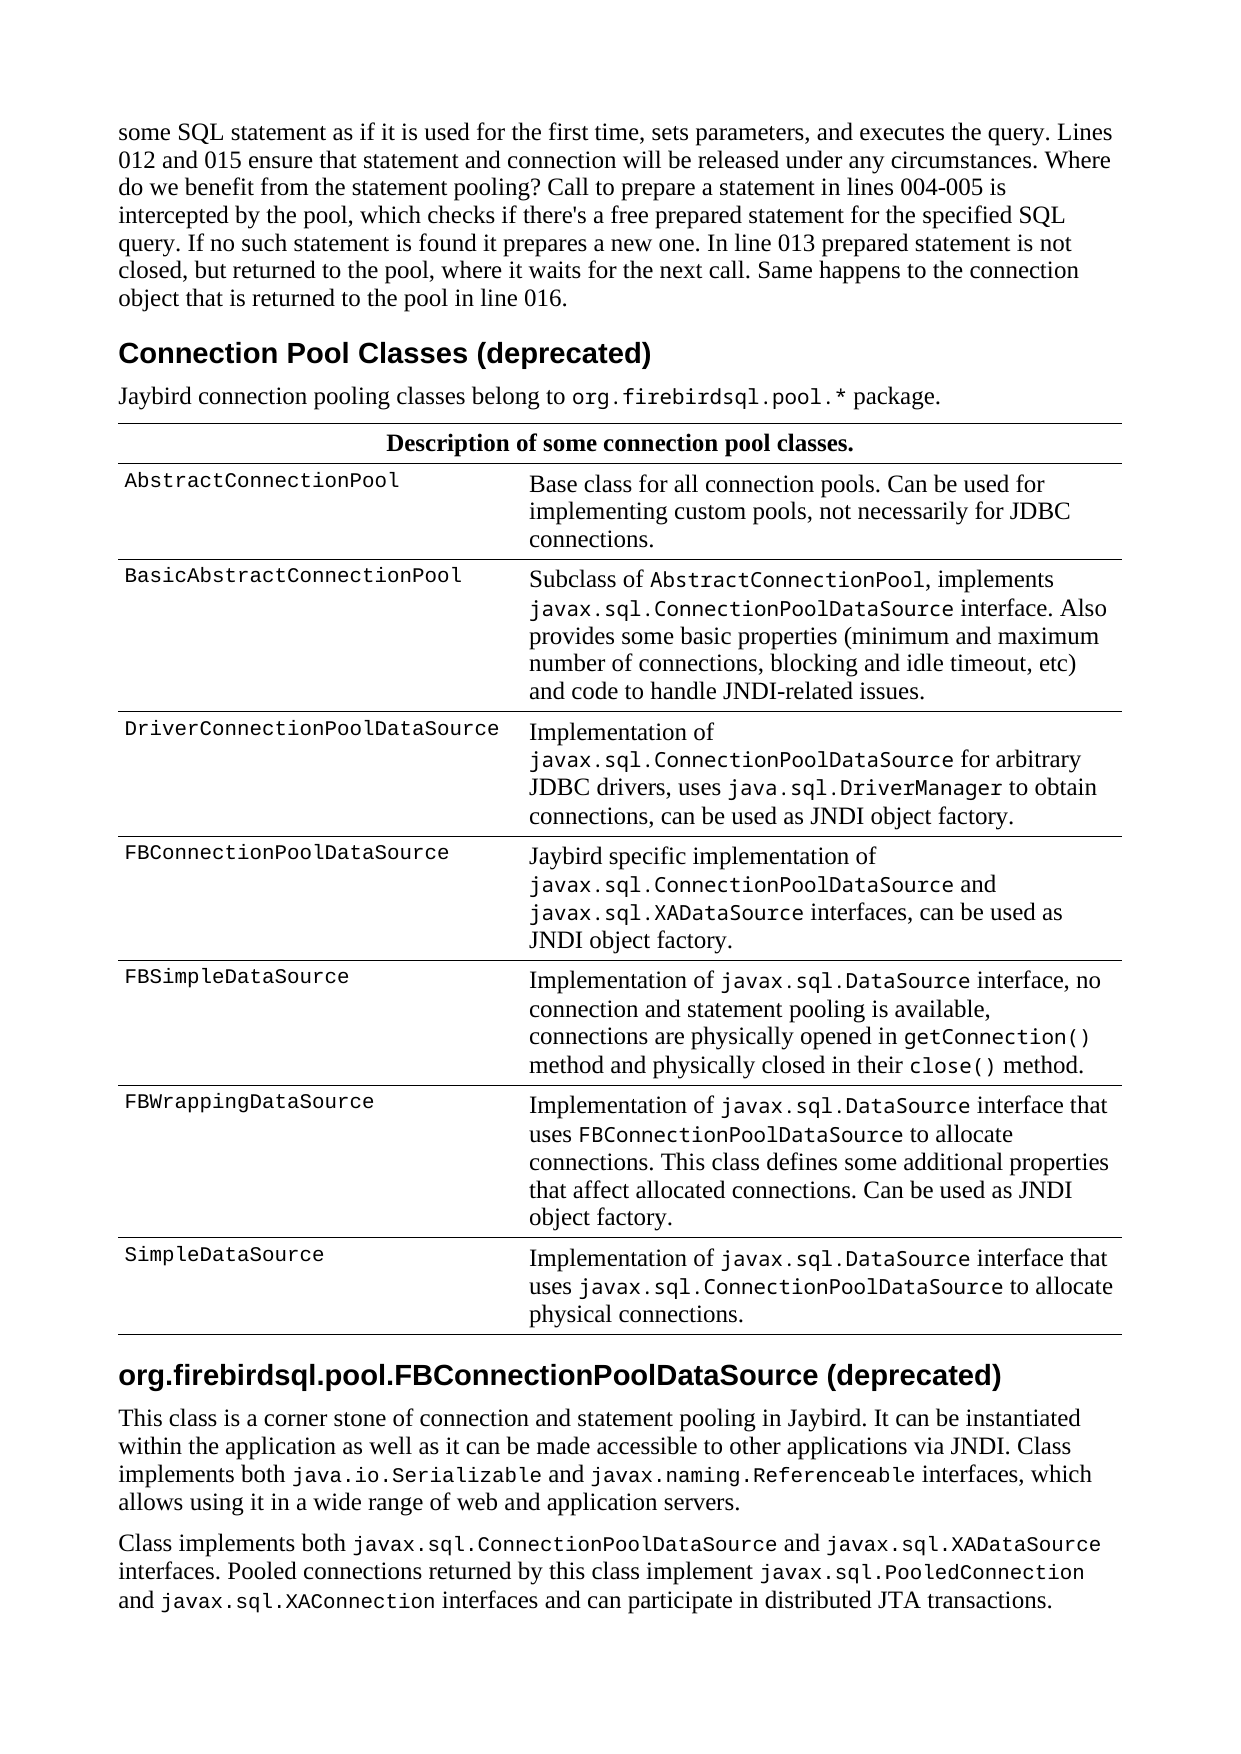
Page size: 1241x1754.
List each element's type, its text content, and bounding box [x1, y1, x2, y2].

table_header Description of some connection pool classes. [118, 424, 1122, 463]
text Jaybird connection pooling classes belong to org.firebirdsql.pool.* package. [118, 382, 1122, 411]
table_cell DriverConnectionPoolDataSource [118, 712, 523, 836]
table_cell SimpleDataSource [118, 1238, 523, 1334]
table_cell AbstractConnectionPool [118, 464, 523, 559]
table_cell BasicAbstractConnectionPool [118, 560, 523, 711]
table_cell Implementation of javax.sql.ConnectionPoolDataSource for arbitrary JDBC drivers, uses java.sql.DriverManager to obtain connections, can be used as JNDI object factory. [523, 712, 1122, 836]
text Class implements both javax.sql.ConnectionPoolDataSource and javax.sql.XADataSource interfaces. Pooled connections returned by this class implement javax.sql.PooledConnection and javax.sql.XAConnection interfaces and can participate in distributed JTA transactions. [118, 1529, 1122, 1614]
table_cell Subclass of AbstractConnectionPool, implements javax.sql.ConnectionPoolDataSource interface. Also provides some basic properties (minimum and maximum number of connections, blocking and idle timeout, etc) and code to handle JNDI-related issues. [523, 560, 1122, 711]
table_cell Base class for all connection pools. Can be used for implementing custom pools, not necessarily for JDBC connections. [523, 464, 1122, 559]
table_cell Implementation of javax.sql.DataSource interface that uses FBConnectionPoolDataSource to allocate connections. This class defines some additional properties that affect allocated connections. Can be used as JNDI object factory. [523, 1086, 1122, 1237]
table_cell FBWrappingDataSource [118, 1086, 523, 1237]
table_cell FBConnectionPoolDataSource [118, 837, 523, 960]
subtitle Connection Pool Classes (deprecated) [118, 337, 1122, 370]
text This class is a corner stone of connection and statement pooling in Jaybird. It can be instantiated within the application as well as it can be made accessible to other applications via JNDI. Class implements both java.io.Serializable and javax.naming.Referenceable interfaces, which allows using it in a wide range of web and application servers. [118, 1404, 1122, 1516]
table_cell FBSimpleDataSource [118, 961, 523, 1085]
subtitle org.firebirdsql.pool.FBConnectionPoolDataSource (deprecated) [118, 1359, 1122, 1392]
table_cell Jaybird specific implementation of javax.sql.ConnectionPoolDataSource and javax.sql.XADataSource interfaces, can be used as JNDI object factory. [523, 837, 1122, 960]
text some SQL statement as if it is used for the first time, sets parameters, and executes the query. Lines 012 and 015 ensure that statement and connection will be released under any circumstances. Where do we benefit from the statement pooling? Call to prepare a statement in lines 004-005 is intercepted by the pool, which checks if there's a free prepared statement for the specified SQL query. If no such statement is found it prepares a new one. In line 013 prepared statement is not closed, but returned to the pool, where it waits for the next call. Same happens to the connection object that is returned to the pool in line 016. [118, 118, 1122, 312]
table_cell Implementation of javax.sql.DataSource interface that uses javax.sql.ConnectionPoolDataSource to allocate physical connections. [523, 1238, 1122, 1334]
table_cell Implementation of javax.sql.DataSource interface, no connection and statement pooling is available, connections are physically opened in getConnection() method and physically closed in their close() method. [523, 961, 1122, 1085]
